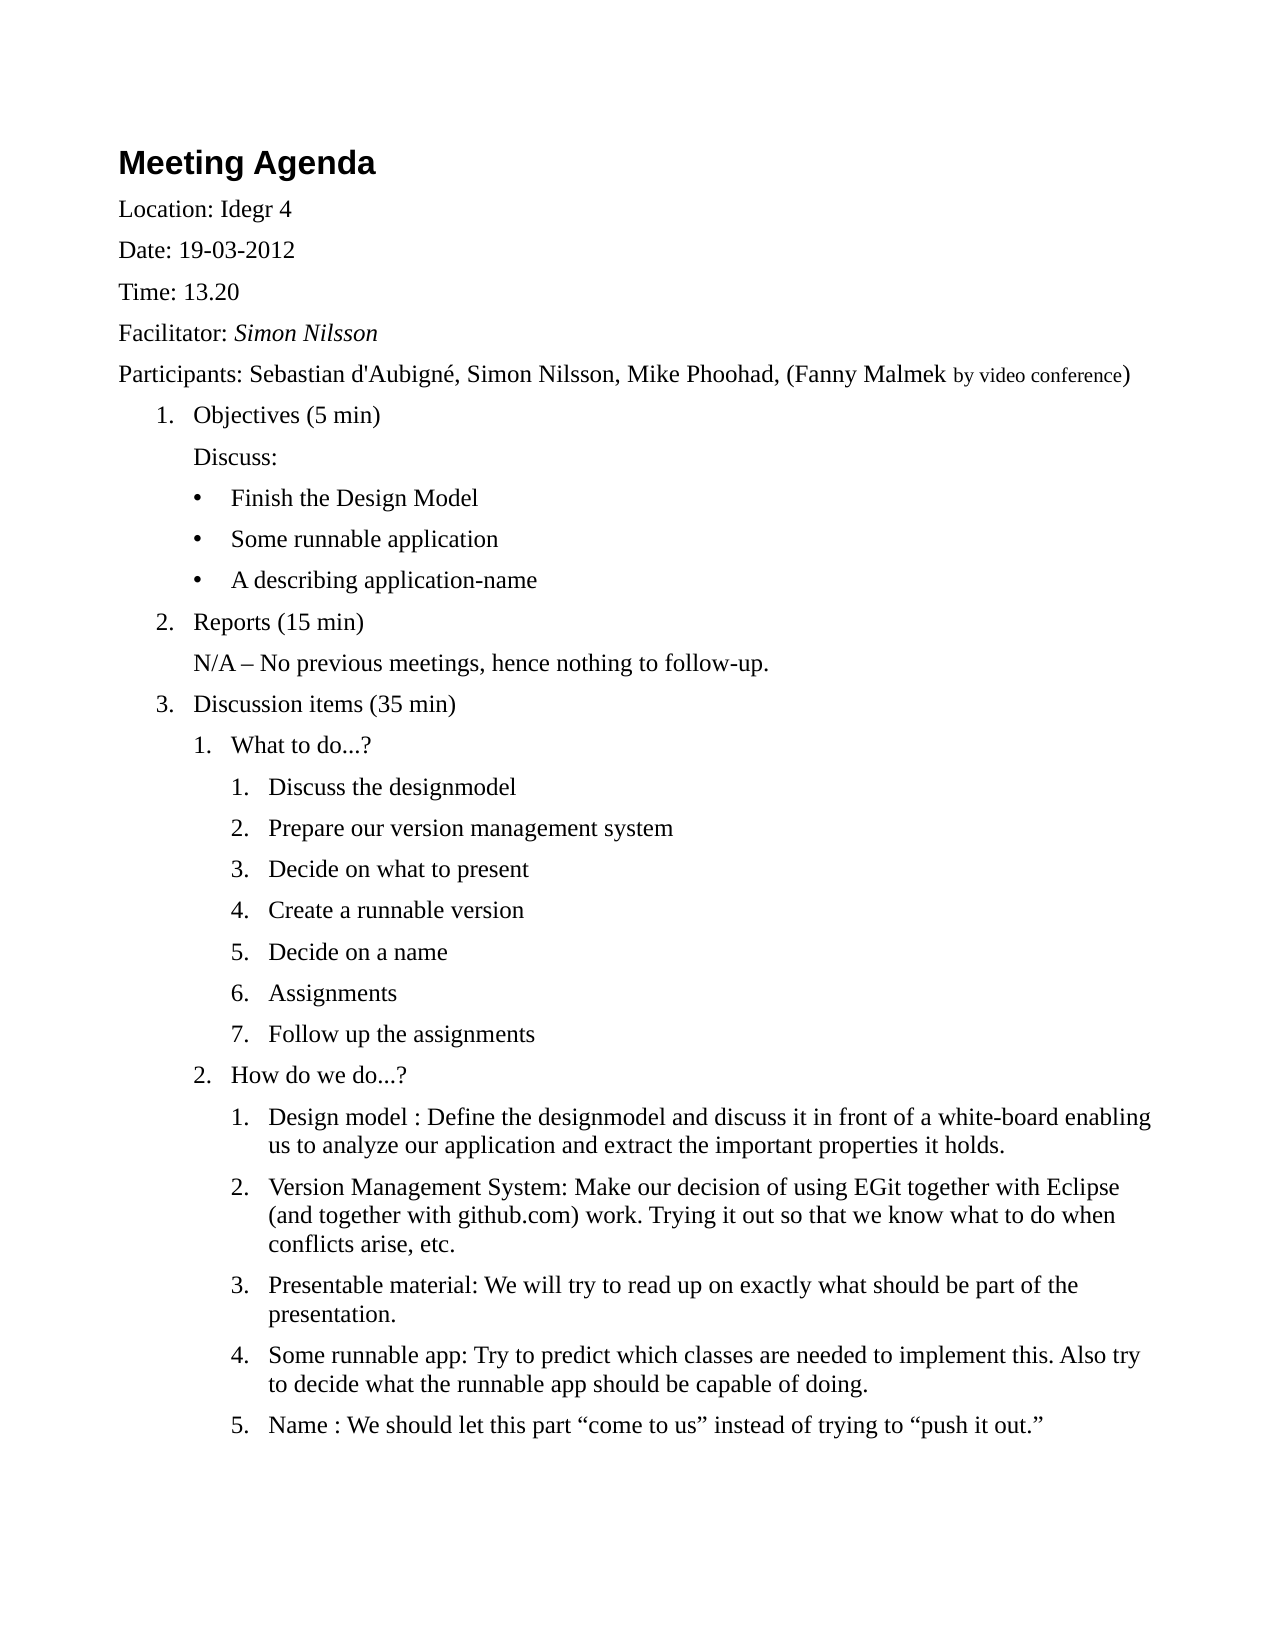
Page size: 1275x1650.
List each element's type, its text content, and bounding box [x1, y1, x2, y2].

list Some runnable application [193, 524, 1157, 553]
text Date: 19-03-2012 [118, 236, 1157, 264]
list What to do...? [193, 731, 1157, 759]
list Reports (15 min) [156, 607, 1157, 636]
list Decide on a name [231, 937, 1157, 966]
text Facilitator: Simon Nilsson [118, 318, 1157, 347]
list Presentable material: We will try to read up on exactly what should be part of the presentation. [231, 1271, 1157, 1328]
list Name : We should let this part “come to us” instead of trying to “push it out.” [231, 1411, 1157, 1439]
list Version Management System: Make our decision of using EGit together with Eclipse (and together with github.com) work. Trying it out so that we know what to do when conflicts arise, etc. [231, 1172, 1157, 1258]
list Assignments [231, 978, 1157, 1007]
list Prepare our version management system [231, 813, 1157, 842]
list Discuss: [156, 442, 1157, 471]
list Objectives (5 min) [156, 401, 1157, 429]
list Create a runnable version [231, 896, 1157, 924]
list Finish the Design Model [193, 483, 1157, 512]
list How do we do...? [193, 1061, 1157, 1089]
list A describing application-name [193, 566, 1157, 594]
text Location: Idegr 4 [118, 194, 1157, 223]
subtitle Meeting Agenda [118, 143, 1157, 182]
list Decide on what to present [231, 854, 1157, 883]
list Follow up the assignments [231, 1019, 1157, 1048]
list Discussion items (35 min) [156, 689, 1157, 718]
list N/A – No previous meetings, hence nothing to follow-up. [156, 648, 1157, 677]
text Participants: Sebastian d'Aubigné, Simon Nilsson, Mike Phoohad, (Fanny Malmek by video conference) [118, 359, 1157, 388]
list Discuss the designmodel [231, 772, 1157, 801]
list Design model : Define the designmodel and discuss it in front of a white-board enabling us to analyze our application and extract the important properties it holds. [231, 1102, 1157, 1159]
list Some runnable app: Try to predict which classes are needed to implement this. Also try to decide what the runnable app should be capable of doing. [231, 1341, 1157, 1398]
text Time: 13.20 [118, 277, 1157, 306]
